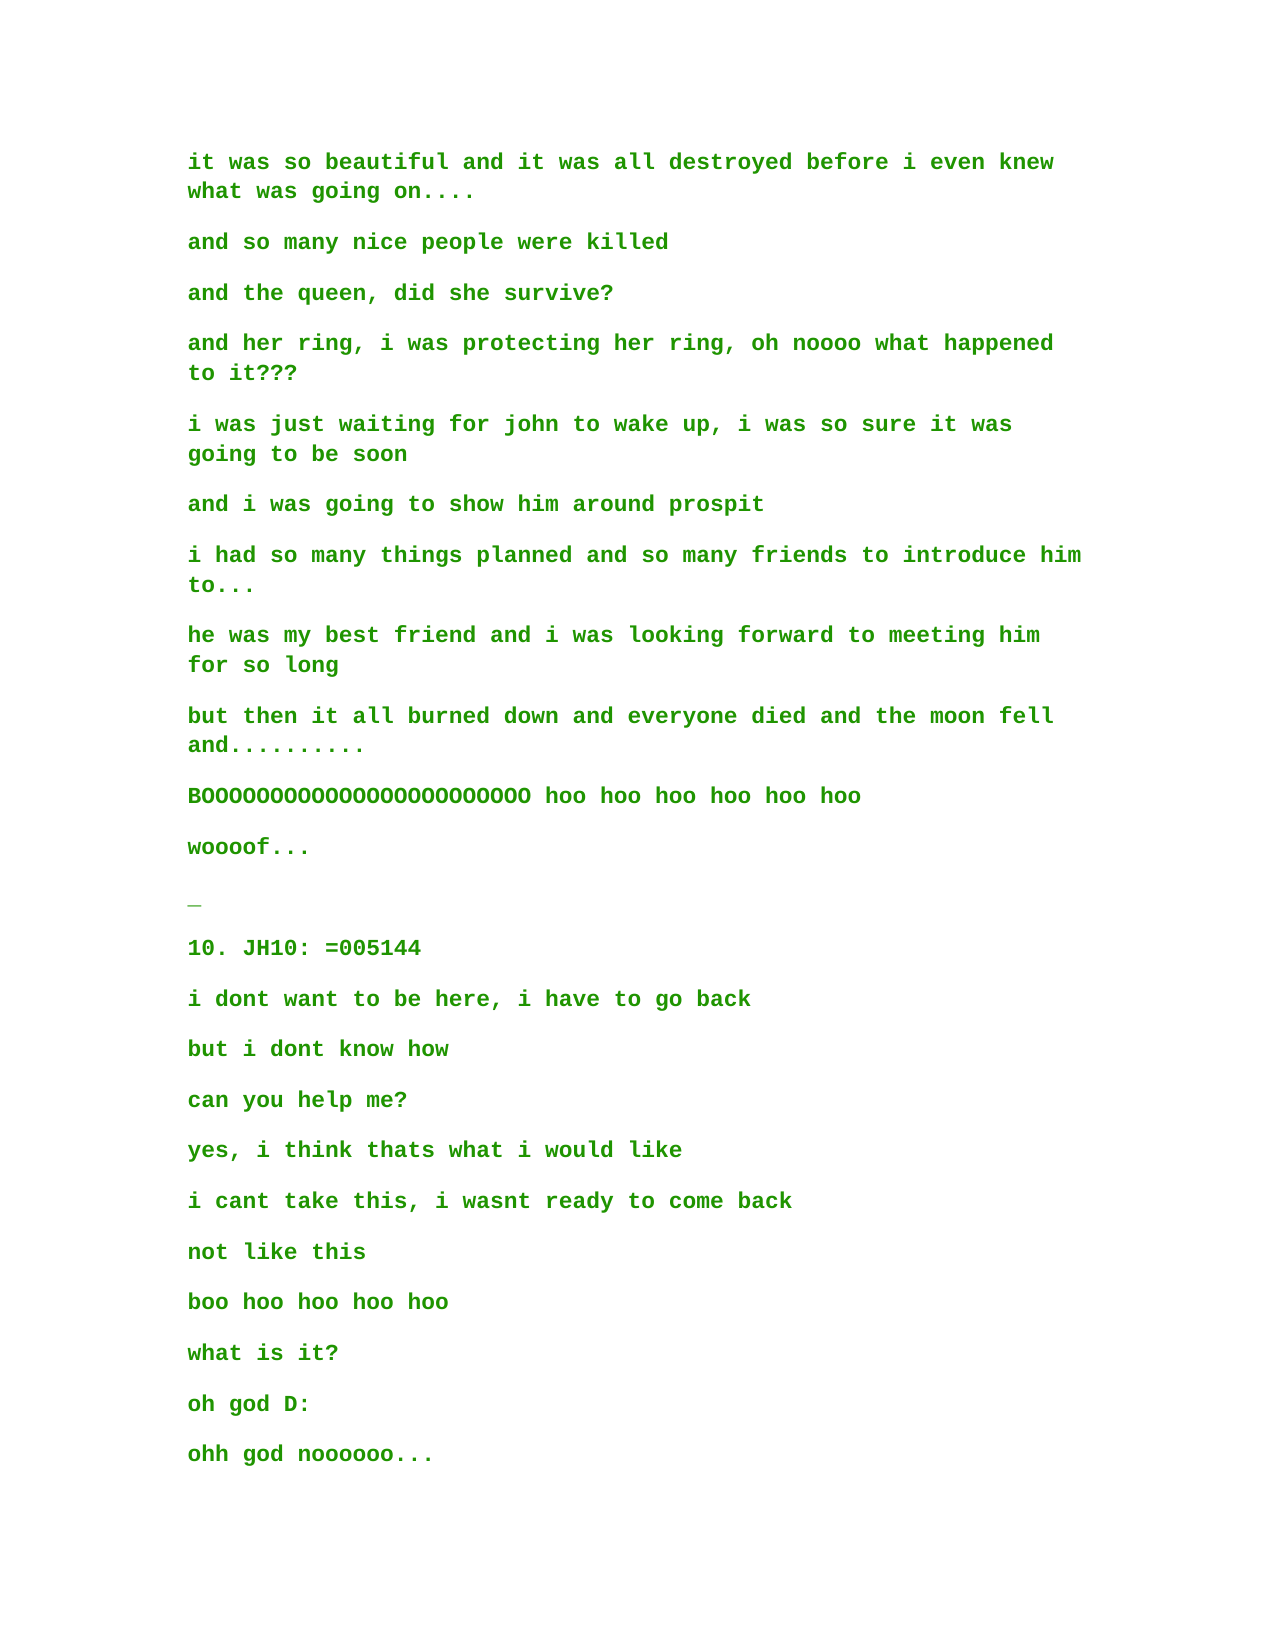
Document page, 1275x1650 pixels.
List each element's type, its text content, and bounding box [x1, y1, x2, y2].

text yes, i think thats what i would like [187, 1139, 1087, 1165]
text BOOOOOOOOOOOOOOOOOOOOOOOO hoo hoo hoo hoo hoo hoo [187, 784, 1087, 810]
text but then it all burned down and everyone died and the moon fell and.......... [187, 704, 1087, 760]
text can you help me? [187, 1088, 1087, 1114]
text i was just waiting for john to wake up, i was so sure it was going to be soon [187, 412, 1087, 468]
text it was so beautiful and it was all destroyed before i even knew what was going on.... [187, 150, 1087, 206]
text ohh god noooooo... [187, 1442, 1087, 1468]
text not like this [187, 1240, 1087, 1266]
text but i dont know how [187, 1037, 1087, 1063]
text he was my best friend and i was looking forward to meeting him for so long [187, 623, 1087, 679]
text woooof... [187, 835, 1087, 861]
text and the queen, did she survive? [187, 281, 1087, 307]
text i dont want to be here, i have to go back [187, 987, 1087, 1013]
text i had so many things planned and so many friends to introduce him to... [187, 543, 1087, 599]
text 10. JH10: =005144 [187, 936, 1087, 962]
text boo hoo hoo hoo hoo [187, 1291, 1087, 1317]
text what is it? [187, 1341, 1087, 1367]
text oh god D: [187, 1392, 1087, 1418]
text i cant take this, i wasnt ready to come back [187, 1189, 1087, 1215]
text and her ring, i was protecting her ring, oh noooo what happened to it??? [187, 332, 1087, 387]
text _ [187, 886, 1087, 912]
text and i was going to show him around prospit [187, 492, 1087, 518]
text and so many nice people were killed [187, 230, 1087, 256]
